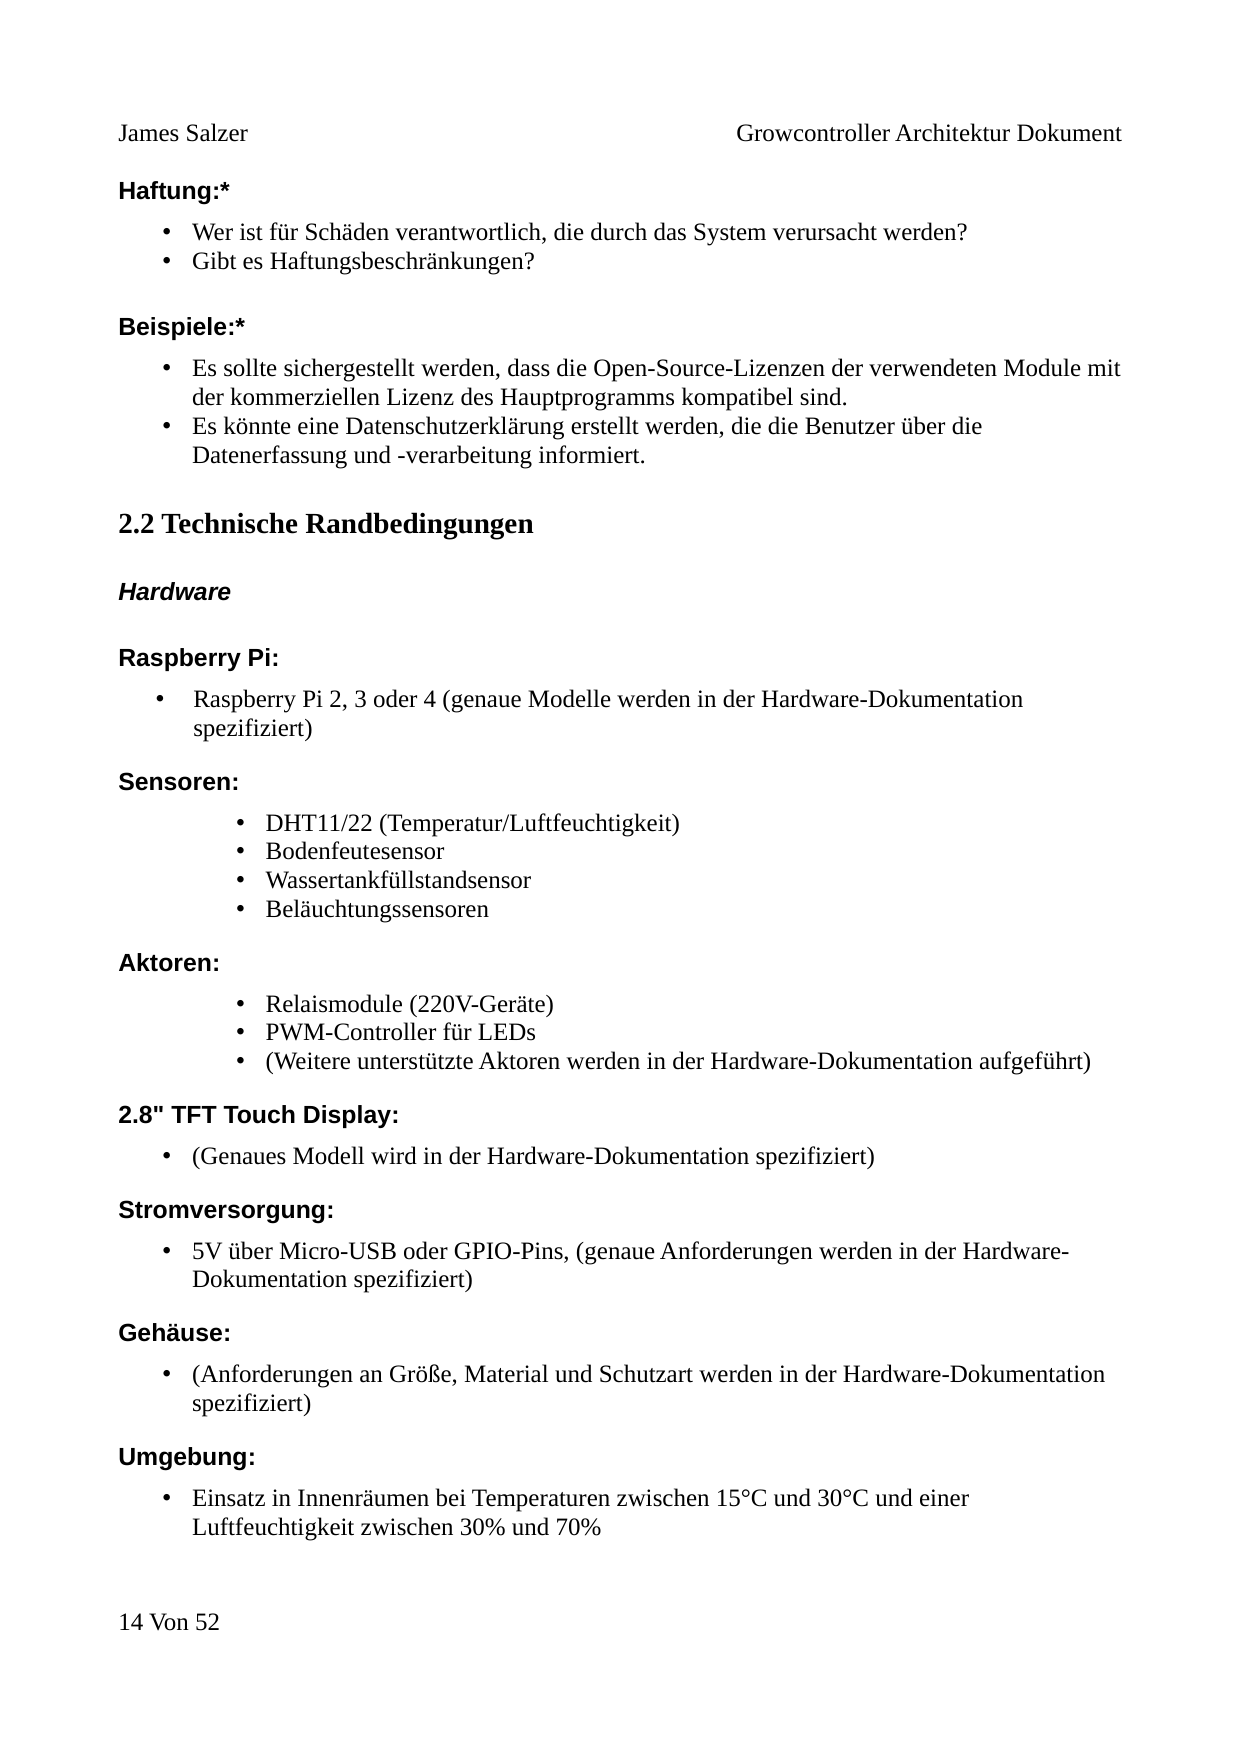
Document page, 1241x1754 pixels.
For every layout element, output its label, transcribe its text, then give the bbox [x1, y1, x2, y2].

list (Weitere unterstützte Aktoren werden in der Hardware-Dokumentation aufgeführt) [236, 1046, 1122, 1075]
subtitle Haftung:* [118, 176, 1122, 205]
list 5V über Micro-USB oder GPIO-Pins, (genaue Anforderungen werden in der Hardware-Dokumentation spezifiziert) [162, 1236, 1122, 1293]
subtitle Aktoren: [118, 948, 1122, 976]
subtitle Sensoren: [118, 767, 1122, 795]
subtitle Beispiele:* [118, 312, 1122, 341]
subtitle 2.2 Technische Randbedingungen [118, 506, 1122, 539]
subtitle Hardware [118, 577, 1122, 606]
list PWM-Controller für LEDs [236, 1017, 1122, 1046]
list Beläuchtungssensoren [236, 894, 1122, 923]
list Gibt es Haftungsbeschränkungen? [162, 246, 1122, 275]
subtitle 2.8" TFT Touch Display: [118, 1100, 1122, 1128]
list (Anforderungen an Größe, Material und Schutzart werden in der Hardware-Dokumentation spezifiziert) [162, 1359, 1122, 1417]
list Wassertankfüllstandsensor [236, 865, 1122, 894]
list Es sollte sichergestellt werden, dass die Open-Source-Lizenzen der verwendeten Module mit der kommerziellen Lizenz des Hauptprogramms kompatibel sind. [162, 353, 1122, 411]
list Wer ist für Schäden verantwortlich, die durch das System verursacht werden? [162, 217, 1122, 246]
subtitle Stromversorgung: [118, 1195, 1122, 1223]
list (Genaues Modell wird in der Hardware-Dokumentation spezifiziert) [162, 1141, 1122, 1170]
list Relaismodule (220V-Geräte) [236, 989, 1122, 1017]
list Raspberry Pi 2, 3 oder 4 (genaue Modelle werden in der Hardware-Dokumentation spezifiziert) [156, 684, 1122, 742]
subtitle Raspberry Pi: [118, 643, 1122, 672]
list Es könnte eine Datenschutzerklärung erstellt werden, die die Benutzer über die Datenerfassung und -verarbeitung informiert. [162, 411, 1122, 468]
subtitle Gehäuse: [118, 1318, 1122, 1347]
list Bodenfeutesensor [236, 836, 1122, 865]
subtitle Umgebung: [118, 1442, 1122, 1470]
list Einsatz in Innenräumen bei Temperaturen zwischen 15°C und 30°C und einer Luftfeuchtigkeit zwischen 30% und 70% [162, 1483, 1122, 1540]
list DHT11/22 (Temperatur/Luftfeuchtigkeit) [236, 808, 1122, 836]
